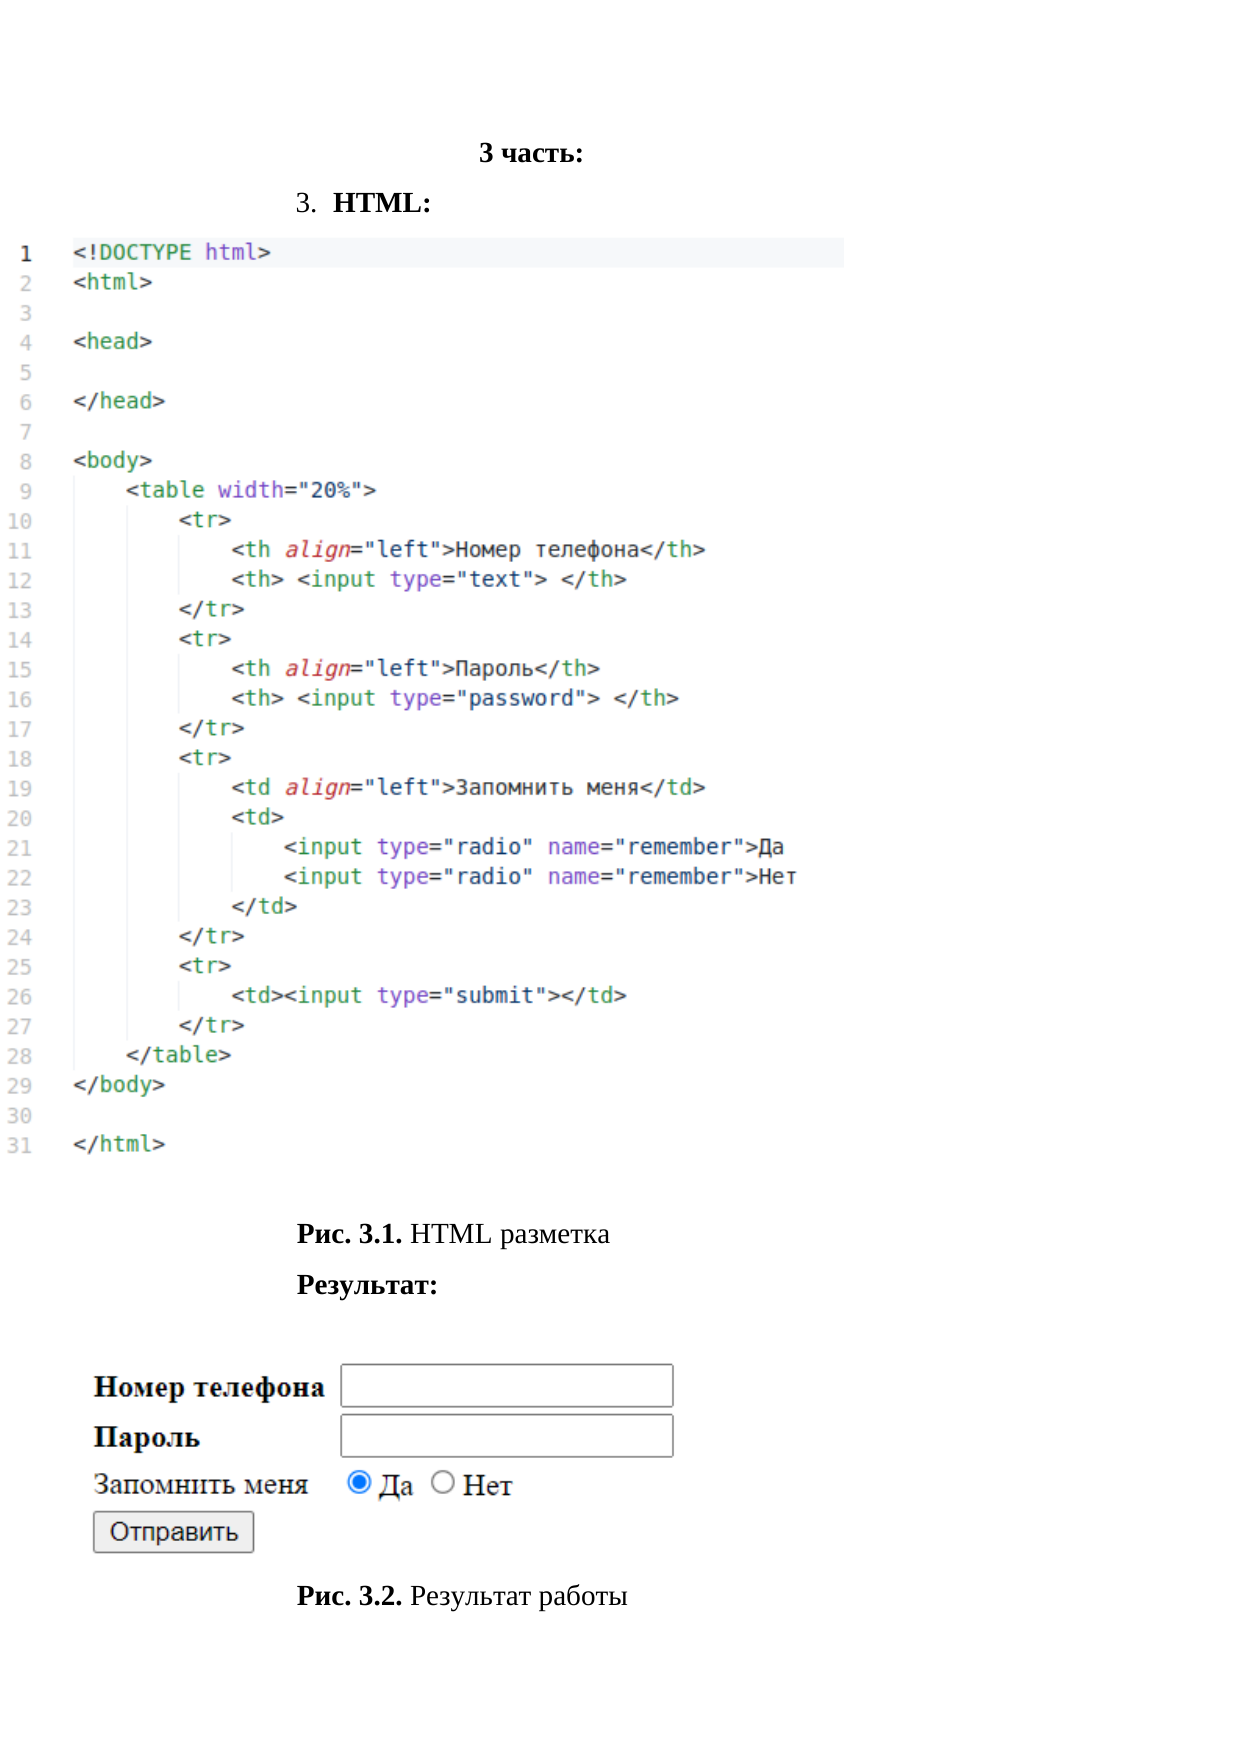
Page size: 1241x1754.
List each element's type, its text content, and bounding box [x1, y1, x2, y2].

text Рис. 3.1. HTML разметка [223, 1217, 1181, 1250]
picture [0, 235, 844, 1169]
picture [73, 1353, 721, 1566]
text Рис. 3.2. Результат работы [223, 1578, 1181, 1611]
text 3 часть: [223, 135, 1181, 169]
list HTML: [295, 185, 1181, 219]
text Результат: [223, 1267, 1181, 1300]
